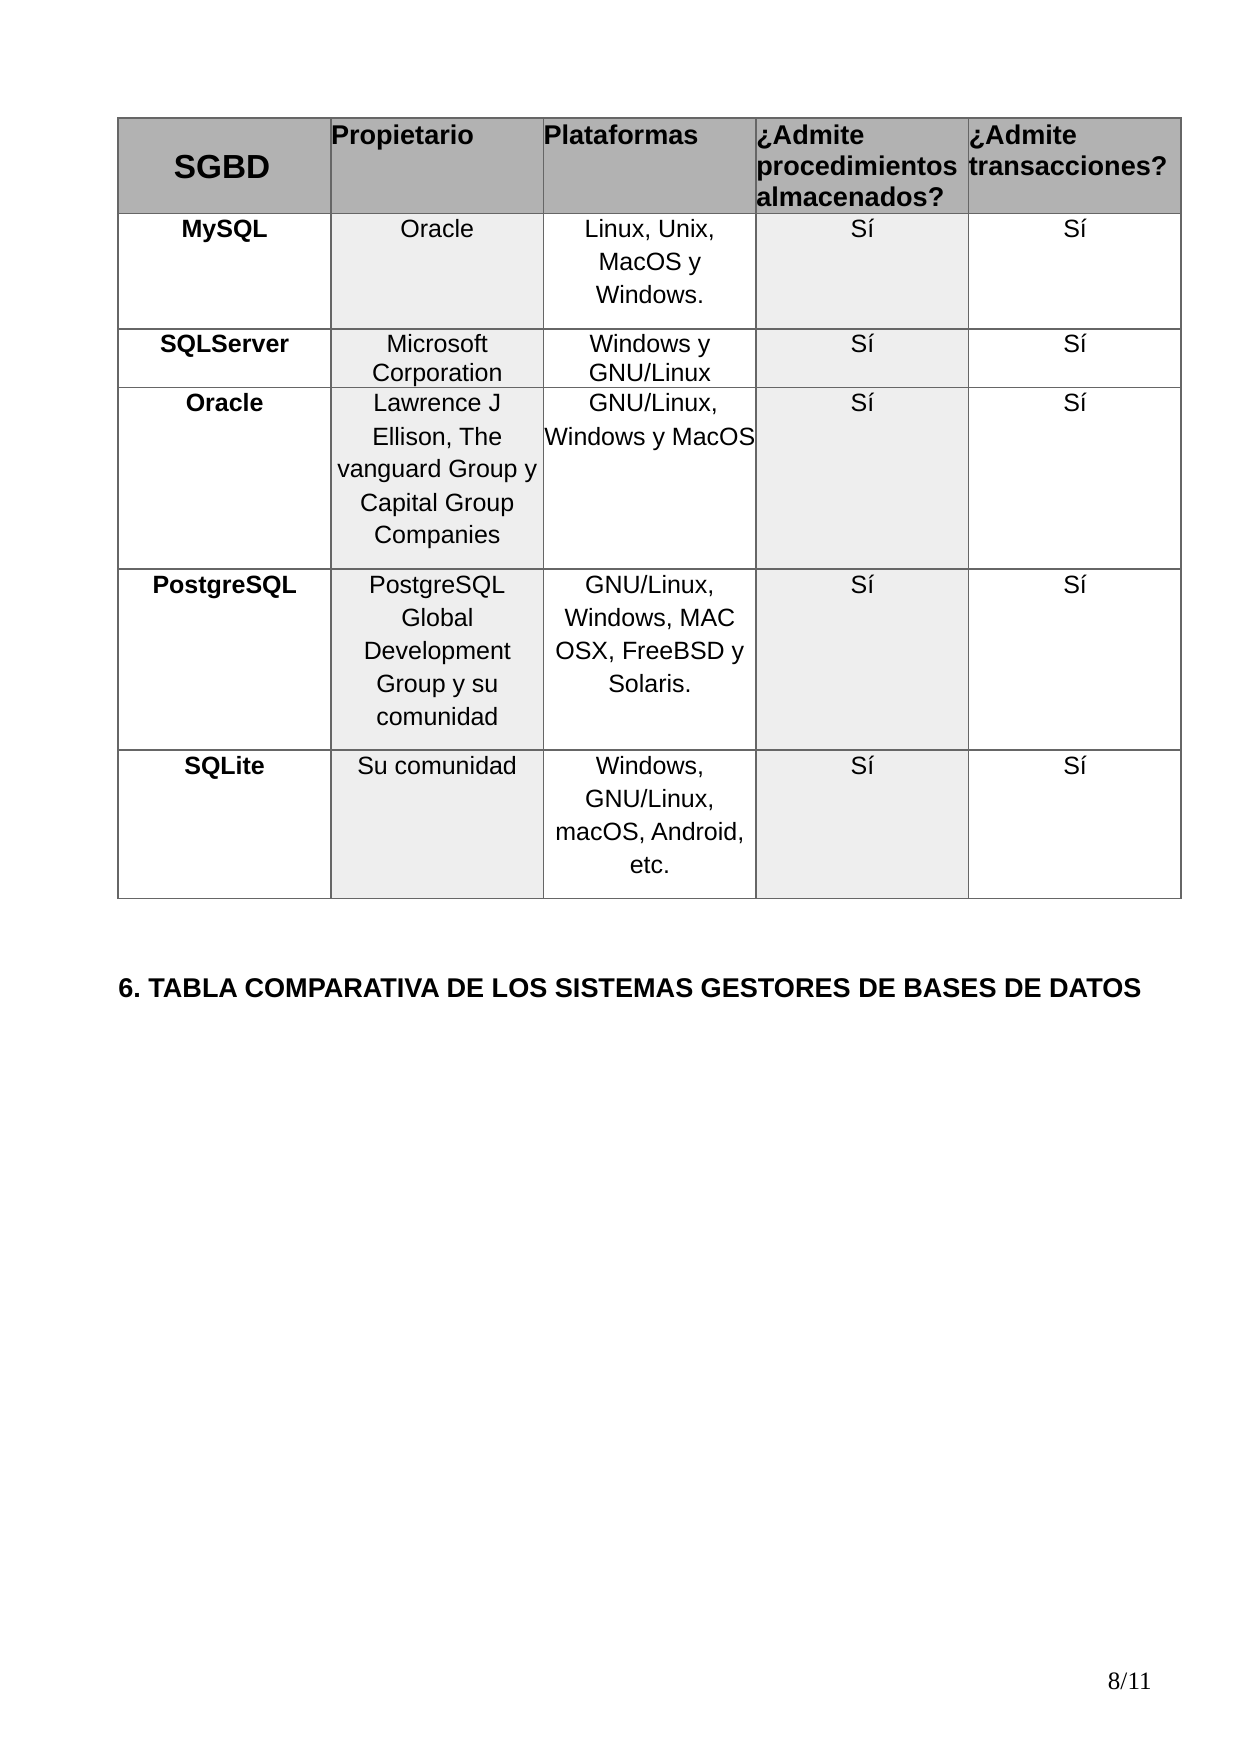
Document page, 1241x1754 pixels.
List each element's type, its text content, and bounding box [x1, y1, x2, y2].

table_cell Sí [969, 570, 1180, 749]
table_cell Sí [757, 330, 968, 387]
table_cell Windows, GNU/Linux, macOS, Android, etc. [544, 751, 755, 898]
table_cell Sí [969, 214, 1180, 328]
table_cell Microsoft Corporation [332, 330, 543, 387]
subtitle 6. TABLA COMPARATIVA DE LOS SISTEMAS GESTORES DE BASES DE DATOS [118, 972, 1181, 1003]
table_cell Sí [757, 388, 968, 568]
table_cell Sí [757, 570, 968, 749]
table_cell Oracle [119, 388, 330, 568]
table_cell Lawrence J Ellison, The vanguard Group y Capital Group Companies [332, 388, 543, 568]
table_cell GNU/Linux, Windows y MacOS [544, 388, 755, 568]
table_cell Sí [969, 330, 1180, 387]
table_header ¿Admite procedimientos almacenados? [757, 119, 968, 213]
table_cell MySQL [119, 214, 330, 328]
table_cell Su comunidad [332, 751, 543, 898]
table_cell PostgreSQL Global Development Group y su comunidad [332, 570, 543, 749]
table_cell Oracle [332, 214, 543, 328]
table_header SGBD [119, 119, 330, 213]
table_header Propietario [332, 119, 543, 213]
table_cell Sí [969, 751, 1180, 898]
table_header Plataformas [544, 119, 755, 213]
table_cell GNU/Linux, Windows, MAC OSX, FreeBSD y Solaris. [544, 570, 755, 749]
table_cell Sí [757, 214, 968, 328]
table_header ¿Admite transacciones? [969, 119, 1180, 213]
table_cell Linux, Unix, MacOS y Windows. [544, 214, 755, 328]
table_cell SQLite [119, 751, 330, 898]
table_cell PostgreSQL [119, 570, 330, 749]
table_cell SQLServer [119, 330, 330, 387]
table_cell Sí [757, 751, 968, 898]
table_cell Sí [969, 388, 1180, 568]
table_cell Windows y GNU/Linux [544, 330, 755, 387]
